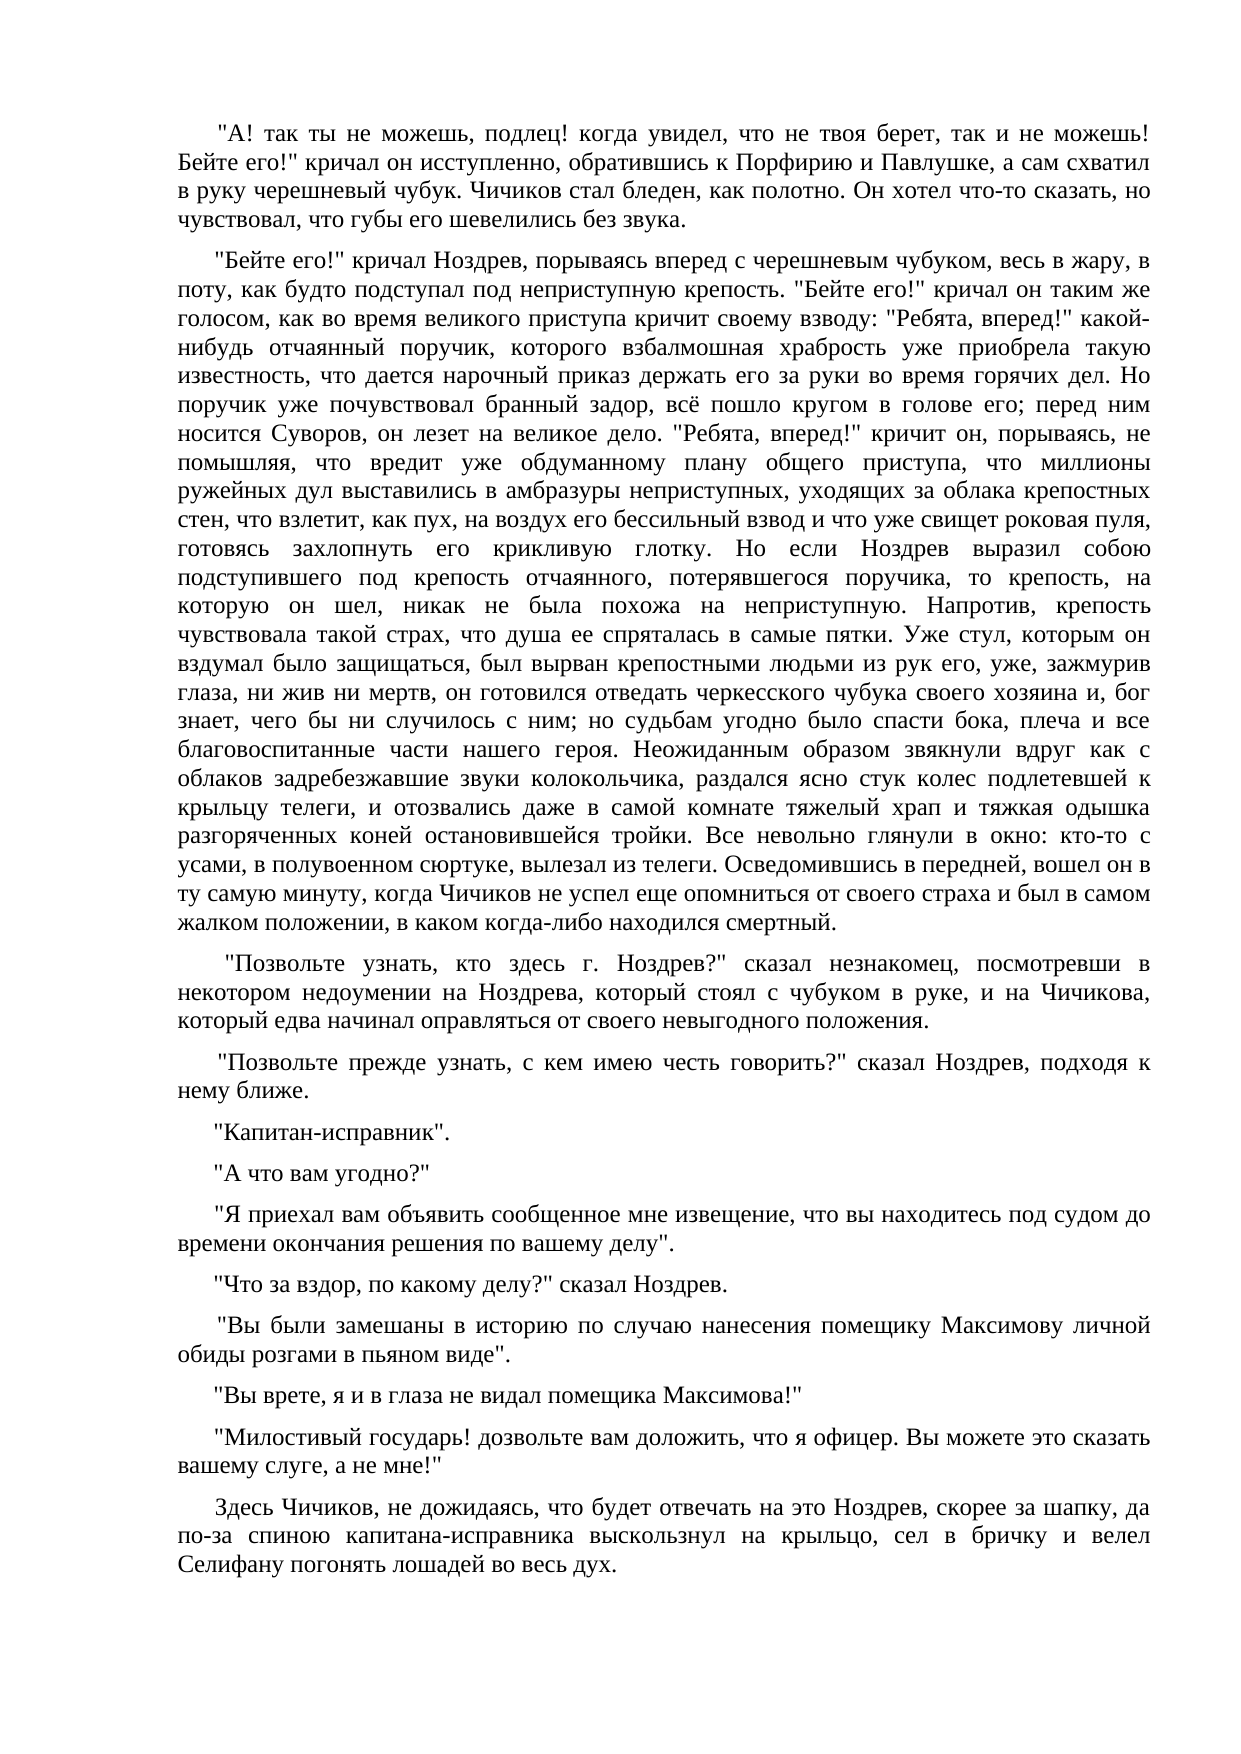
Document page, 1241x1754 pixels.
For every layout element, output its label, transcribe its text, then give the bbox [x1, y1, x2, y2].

text Здесь Чичиков, не дожидаясь, что будет отвечать на это Ноздрев, скорее за шапку, да по-за спиною капитана-исправника выскользнул на крыльцо, сел в бричку и велел Селифану погонять лошадей во весь дух. [177, 1492, 1152, 1578]
text "Позвольте узнать, кто здесь г. Ноздрев?" сказал незнакомец, посмотревши в некотором недоумении на Ноздрева, который стоял с чубуком в руке, и на Чичикова, который едва начинал оправляться от своего невыгодного положения. [177, 948, 1152, 1034]
text "Позвольте прежде узнать, с кем имею честь говорить?" сказал Ноздрев, подходя к нему ближе. [177, 1047, 1152, 1104]
text "Вы были замешаны в историю по случаю нанесения помещику Максимову личной обиды розгами в пьяном виде". [177, 1311, 1152, 1368]
text "А что вам угодно?" [177, 1158, 1152, 1187]
text "Капитан-исправник". [177, 1117, 1152, 1146]
text "Вы врете, я и в глаза не видал помещика Максимова!" [177, 1381, 1152, 1409]
text "Милостивый государь! дозвольте вам доложить, что я офицер. Вы можете это сказать вашему слуге, а не мне!" [177, 1422, 1152, 1479]
text "Я приехал вам объявить сообщенное мне извещение, что вы находитесь под судом до времени окончания решения по вашему делу". [177, 1199, 1152, 1257]
text "Что за вздор, по какому делу?" сказал Ноздрев. [177, 1269, 1152, 1298]
text "Бейте его!" кричал Ноздрев, порываясь вперед с черешневым чубуком, весь в жару, в поту, как будто подступал под неприступную крепость. "Бейте его!" кричал он таким же голосом, как во время великого приступа кричит своему взводу: "Ребята, вперед!" какой-нибудь отчаянный поручик, которого взбалмошная храбрость уже приобрела такую известность, что дается нарочный приказ держать его за руки во время горячих дел. Но поручик уже почувствовал бранный задор, всё пошло кругом в голове его; перед ним носится Суворов, он лезет на великое дело. "Ребята, вперед!" кричит он, порываясь, не помышляя, что вредит уже обдуманному плану общего приступа, что миллионы ружейных дул выставились в амбразуры неприступных, уходящих за облака крепостных стен, что взлетит, как пух, на воздух его бессильный взвод и что уже свищет роковая пуля, готовясь захлопнуть его крикливую глотку. Но если Ноздрев выразил собою подступившего под крепость отчаянного, потерявшегося поручика, то крепость, на которую он шел, никак не была похожа на неприступную. Напротив, крепость чувствовала такой страх, что душа ее спряталась в самые пятки. Уже стул, которым он вздумал было защищаться, был вырван крепостными людьми из рук его, уже, зажмурив глаза, ни жив ни мертв, он готовился отведать черкесского чубука своего хозяина и, бог знает, чего бы ни случилось с ним; но судьбам угодно было спасти бока, плеча и все благовоспитанные части нашего героя. Неожиданным образом звякнули вдруг как с облаков задребезжавшие звуки колокольчика, раздался ясно стук колес подлетевшей к крыльцу телеги, и отозвались даже в самой комнате тяжелый храп и тяжкая одышка разгоряченных коней остановившейся тройки. Все невольно глянули в окно: кто-то с усами, в полувоенном сюртуке, вылезал из телеги. Осведомившись в передней, вошел он в ту самую минуту, когда Чичиков не успел еще опомниться от своего страха и был в самом жалком положении, в каком когда-либо находился смертный. [177, 246, 1152, 936]
text "А! так ты не можешь, подлец! когда увидел, что не твоя берет, так и не можешь! Бейте его!" кричал он исступленно, обратившись к Порфирию и Павлушке, а сам схватил в руку черешневый чубук. Чичиков стал бледен, как полотно. Он хотел что-то сказать, но чувствовал, что губы его шевелились без звука. [177, 118, 1152, 233]
